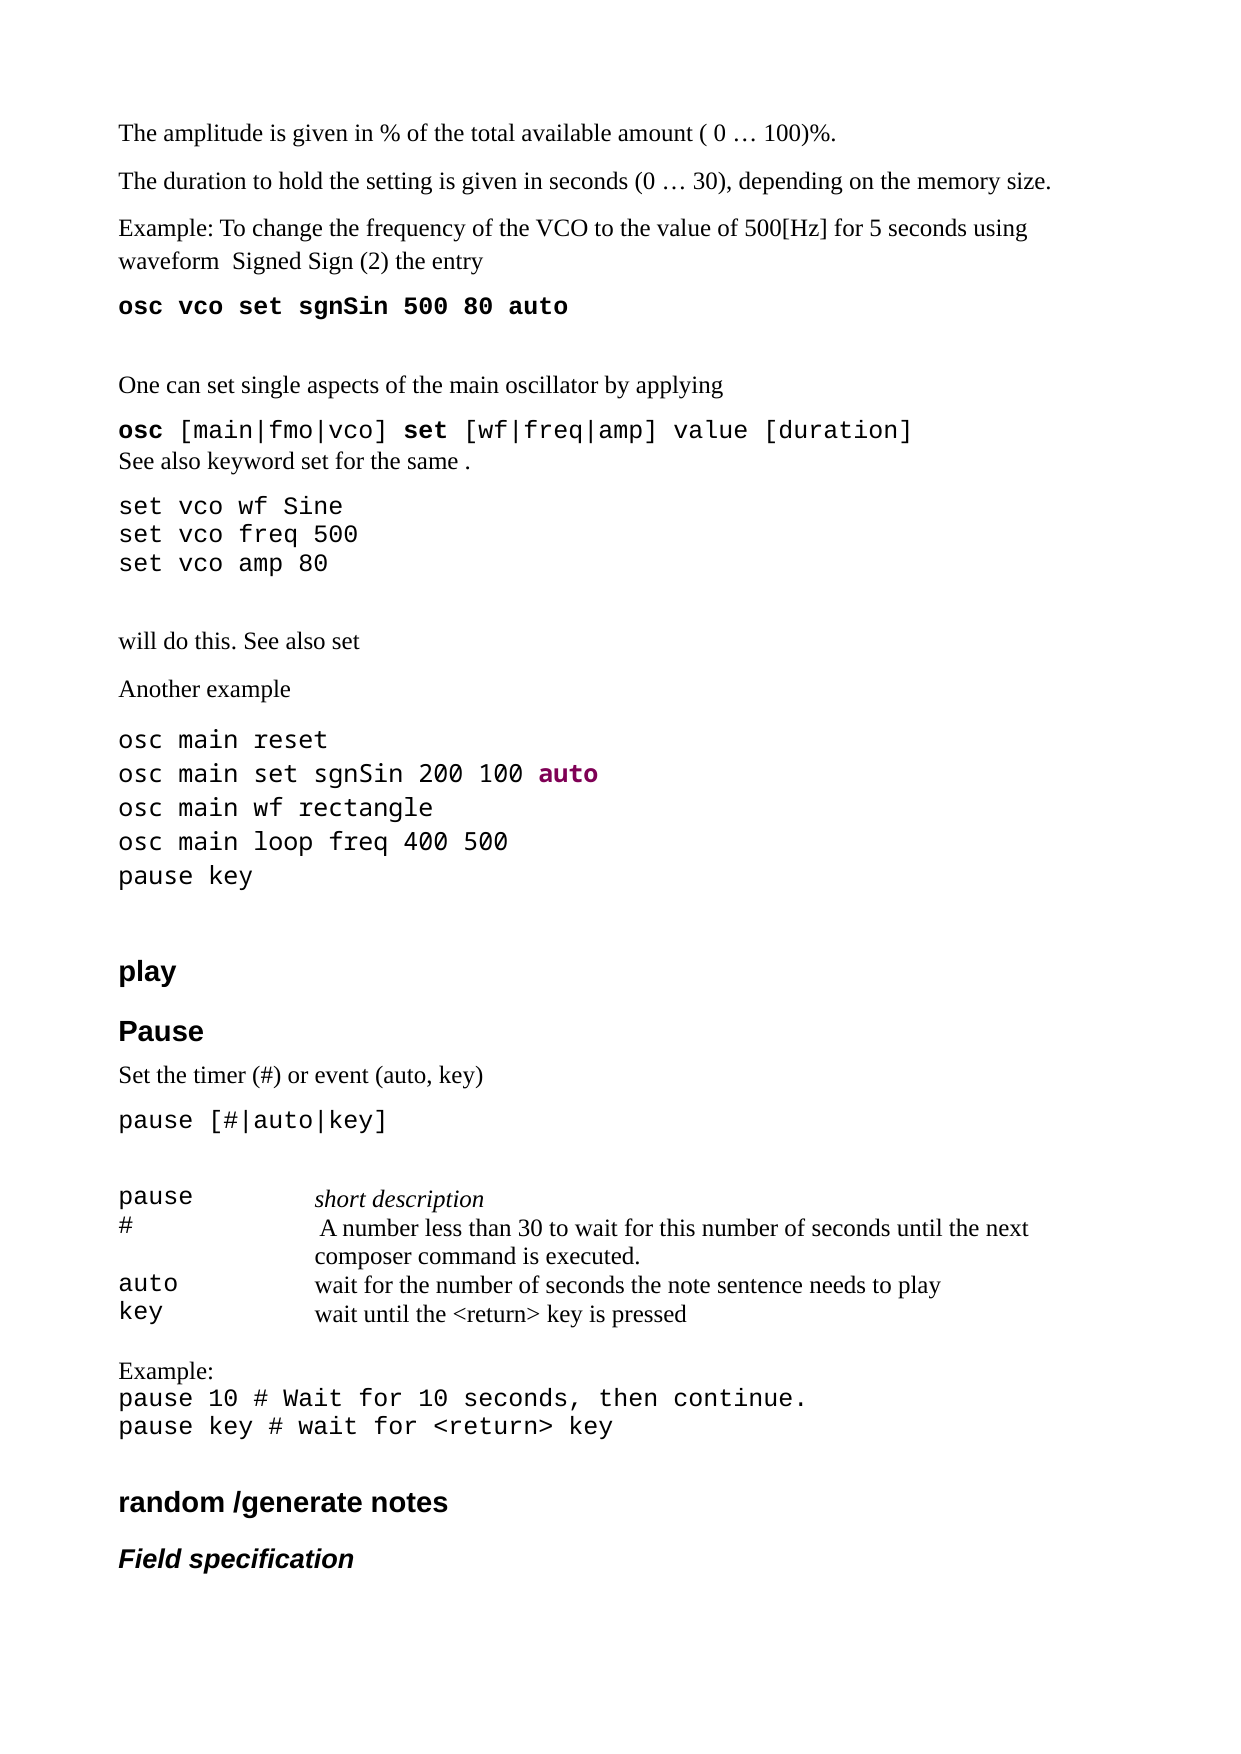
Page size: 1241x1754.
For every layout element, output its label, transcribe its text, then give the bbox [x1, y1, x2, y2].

text Example: [118, 1356, 1122, 1385]
table_cell wait for the number of seconds the note sentence needs to play [314, 1270, 1122, 1299]
text osc main reset [118, 721, 1122, 755]
text Another example [118, 674, 1122, 702]
text One can set single aspects of the main oscillator by applying [118, 370, 1122, 399]
text set vco freq 500 [118, 522, 1122, 550]
text The duration to hold the setting is given in seconds (0 … 30), depending on the memory size. [118, 166, 1122, 194]
table_cell auto [118, 1270, 314, 1299]
text osc vco set sgnSin 500 80 auto [118, 294, 1122, 322]
text osc main wf rectangle [118, 789, 1122, 823]
subtitle random /generate notes [118, 1485, 1122, 1518]
text pause 10 # Wait for 10 seconds, then continue. [118, 1385, 1122, 1413]
text osc main set sgnSin 200 100 auto [118, 755, 1122, 789]
subtitle play [118, 954, 1122, 987]
text set vco amp 80 [118, 550, 1122, 578]
table_header pause [118, 1184, 314, 1213]
text will do this. See also set [118, 626, 1122, 655]
text The amplitude is given in % of the total available amount ( 0 … 100)%. [118, 118, 1122, 147]
table_cell A number less than 30 to wait for this number of seconds until the next composer command is executed. [314, 1213, 1122, 1270]
text osc [main|fmo|vco] set [wf|freq|amp] value [duration] [118, 417, 1122, 446]
subtitle Field specification [118, 1543, 1122, 1574]
table_cell # [118, 1213, 314, 1270]
text pause key # wait for <return> key [118, 1413, 1122, 1442]
table_header short description [314, 1184, 1122, 1213]
table_cell key [118, 1299, 314, 1328]
text Set the timer (#) or event (auto, key) [118, 1060, 1122, 1089]
text pause key [118, 857, 1122, 892]
text Example: To change the frequency of the VCO to the value of 500[Hz] for 5 seconds using waveform Signed Sign (2) the entry [118, 213, 1122, 275]
subtitle Pause [118, 1014, 1122, 1048]
text osc main loop freq 400 500 [118, 823, 1122, 857]
table_cell wait until the <return> key is pressed [314, 1299, 1122, 1328]
text See also keyword set for the same . [118, 446, 1122, 474]
text set vco wf Sine [118, 493, 1122, 522]
text pause [#|auto|key] [118, 1108, 1122, 1136]
